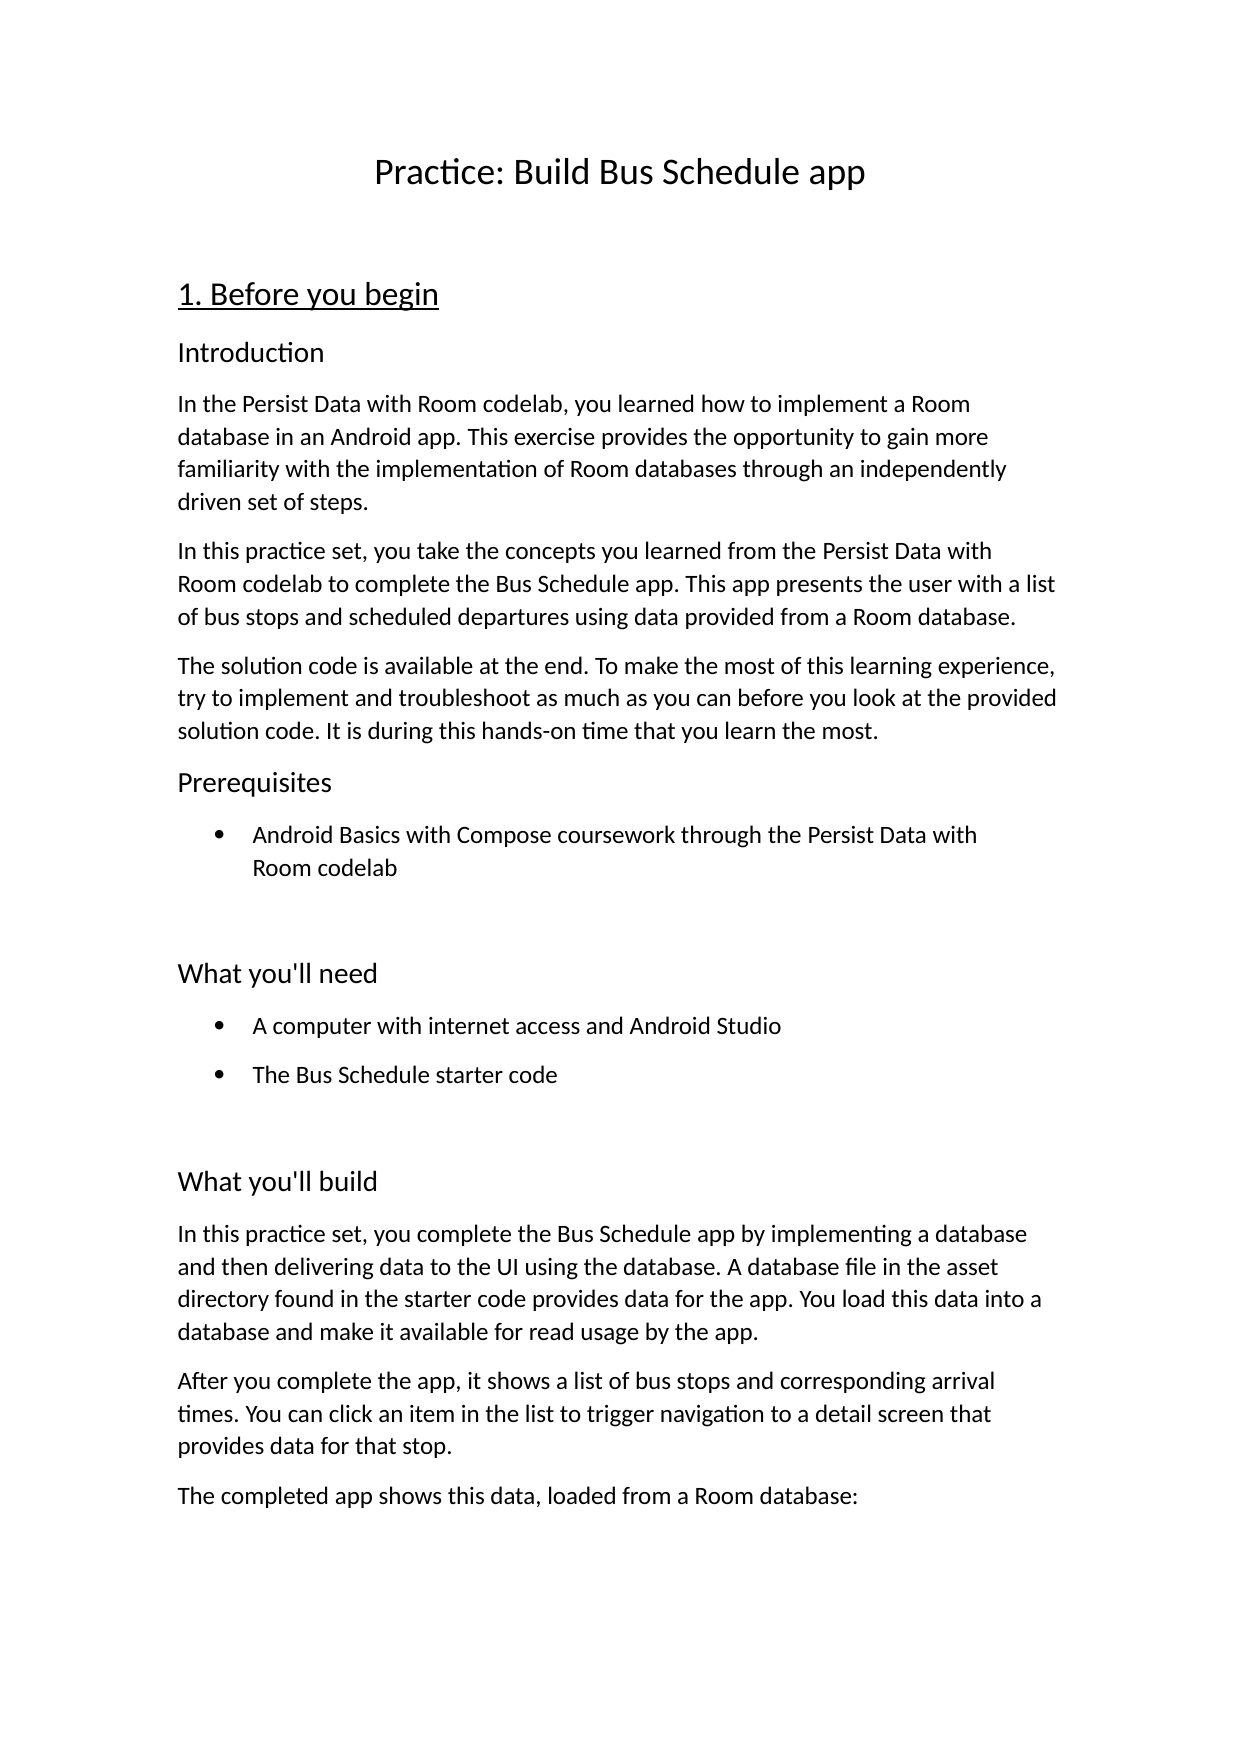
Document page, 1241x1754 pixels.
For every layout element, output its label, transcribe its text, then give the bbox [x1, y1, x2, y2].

text Introduction [177, 334, 1063, 369]
list The Bus Schedule starter code [215, 1059, 1063, 1090]
text In this practice set, you complete the Bus Schedule app by implementing a database and then delivering data to the UI using the database. A database file in the asset directory found in the starter code provides data for the app. You load this data into a database and make it available for read usage by the app. [177, 1218, 1063, 1347]
text What you'll need [177, 956, 1063, 991]
text 1. Before you begin [177, 273, 1063, 314]
text Prerequisites [177, 764, 1063, 800]
text In this practice set, you take the concepts you learned from the Persist Data with Room codelab to complete the Bus Schedule app. This app presents the user with a list of bus stops and scheduled departures using data provided from a Room database. [177, 535, 1063, 631]
text In the Persist Data with Room codelab, you learned how to implement a Room database in an Android app. This exercise provides the opportunity to gain more familiarity with the implementation of Room databases through an independently driven set of steps. [177, 388, 1063, 517]
text The solution code is available at the end. To make the most of this learning experience, try to implement and troubleshoot as much as you can before you look at the provided solution code. It is during this hands-on time that you learn the most. [177, 650, 1063, 746]
text The completed app shows this data, loaded from a Room database: [177, 1480, 1063, 1510]
list A computer with internet access and Android Studio [215, 1010, 1063, 1041]
list Android Basics with Compose coursework through the Persist Data with Room codelab [215, 819, 1063, 882]
text Practice: Build Bus Schedule app [177, 148, 1063, 193]
text After you complete the app, it shows a list of bus stops and corresponding arrival times. You can click an item in the list to trigger navigation to a detail screen that provides data for that stop. [177, 1365, 1063, 1461]
text What you'll build [177, 1163, 1063, 1199]
